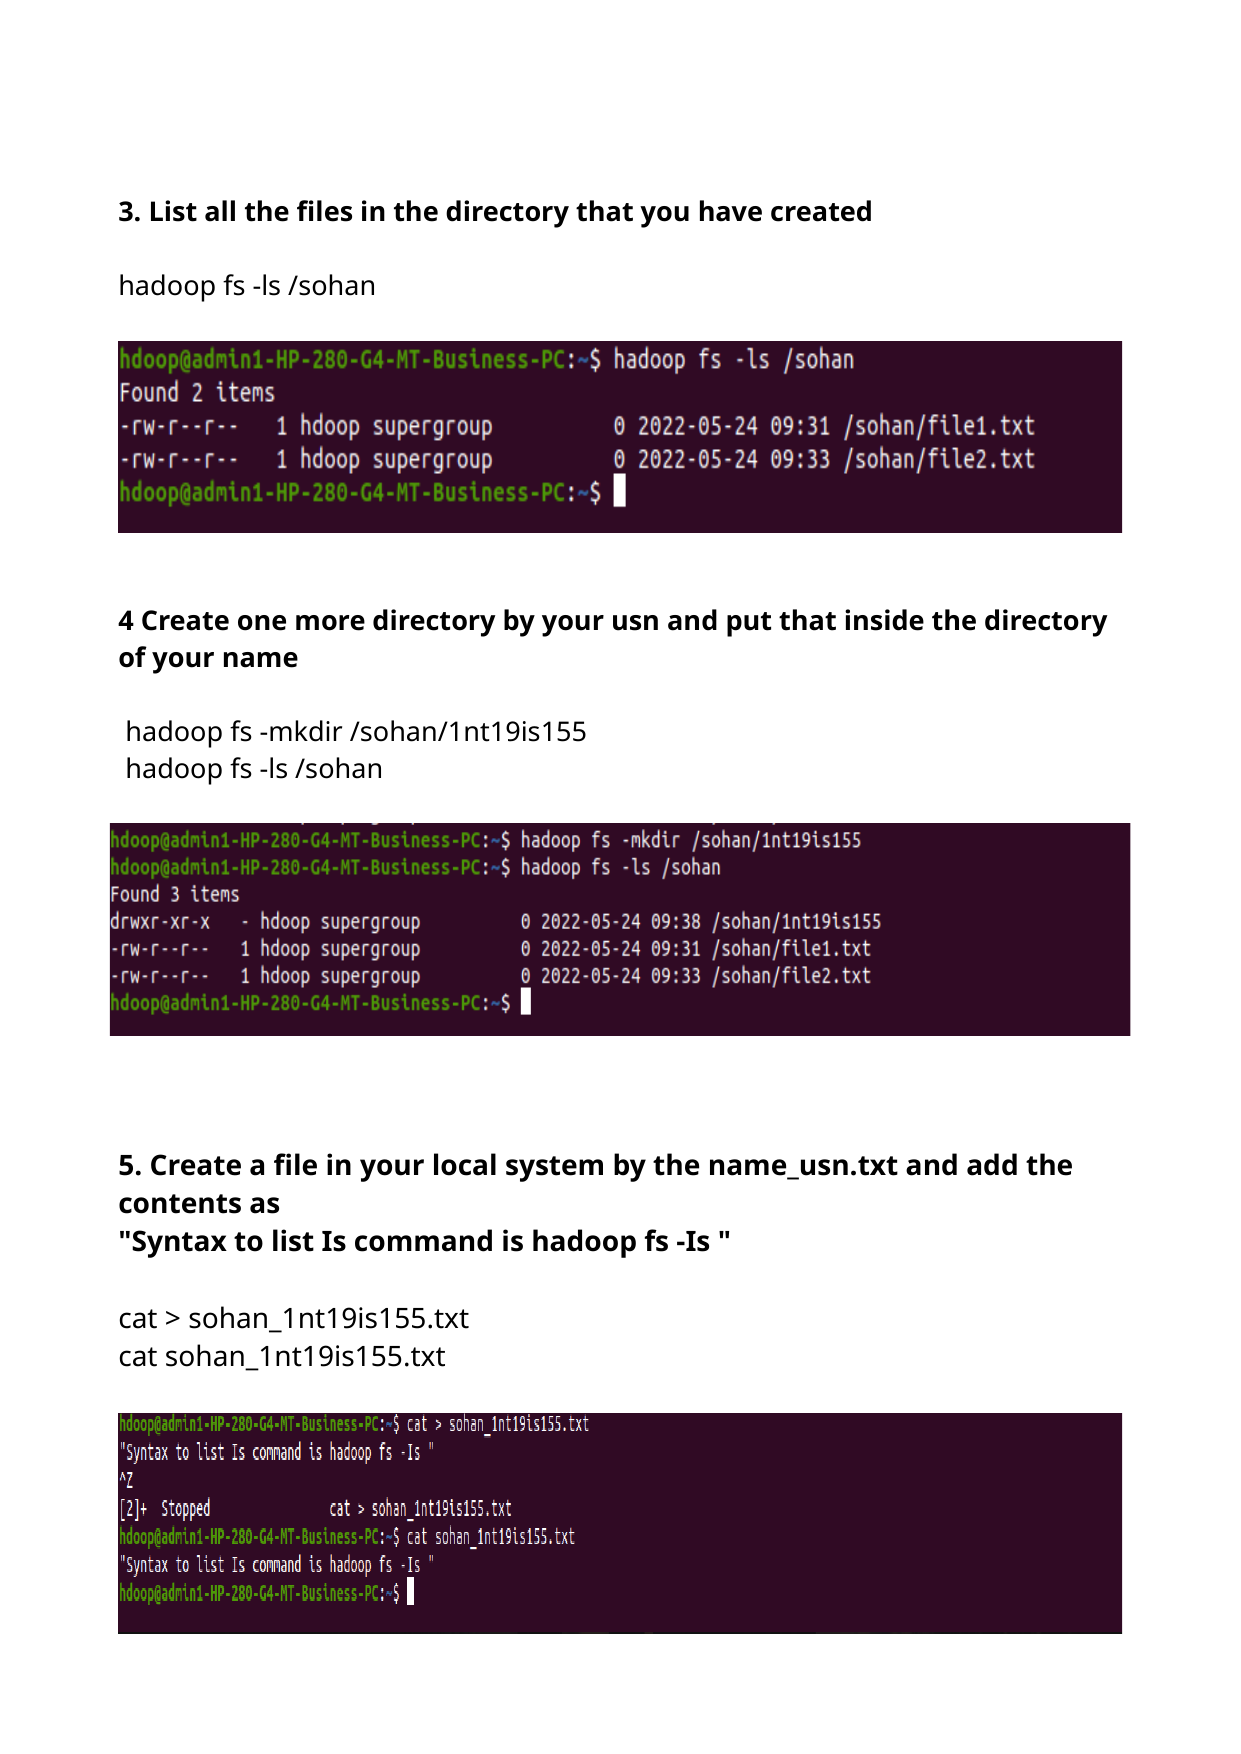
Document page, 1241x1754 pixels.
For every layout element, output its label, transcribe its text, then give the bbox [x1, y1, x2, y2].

picture [118, 341, 1123, 533]
picture [118, 1413, 1123, 1634]
text cat sohan_1nt19is155.txt [118, 1336, 1122, 1375]
text hadoop fs -mkdir /sohan/1nt19is155 [118, 712, 1122, 749]
text 5. Create a file in your local system by the name_usn.txt and add the contents as [118, 1145, 1122, 1221]
text hadoop fs -ls /sohan [118, 749, 1122, 786]
text "Syntax to list Is command is hadoop fs -Is " [118, 1221, 1122, 1260]
text 3. List all the files in the directory that you have created [118, 192, 1122, 229]
text 4 Create one more directory by your usn and put that inside the directory of your name [118, 602, 1122, 676]
text cat > sohan_1nt19is155.txt [118, 1298, 1122, 1336]
picture [109, 823, 1131, 1036]
text hadoop fs -ls /sohan [118, 266, 1122, 303]
